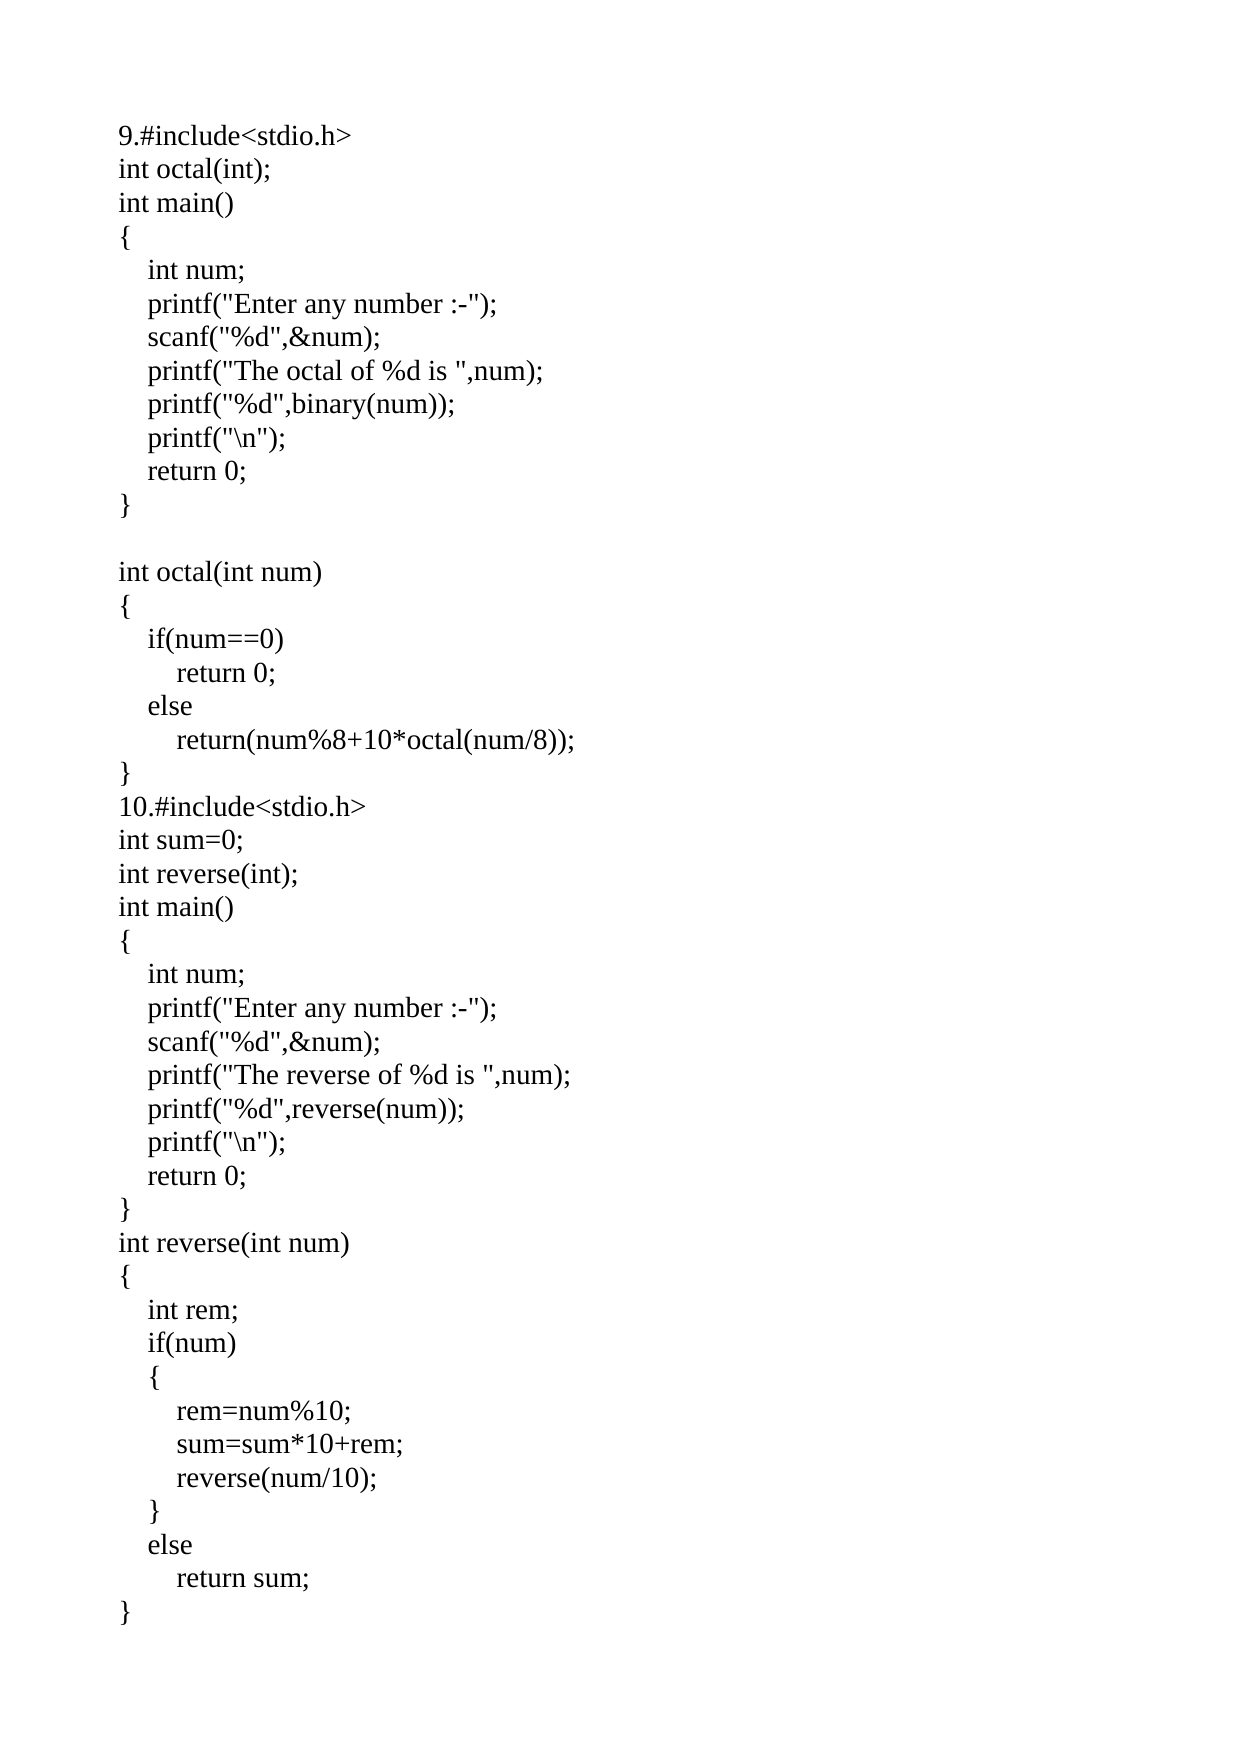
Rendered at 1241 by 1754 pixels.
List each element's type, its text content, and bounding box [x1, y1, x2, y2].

text printf("\n"); [118, 1124, 1122, 1158]
text { [118, 588, 1122, 621]
text printf("\n"); [118, 420, 1122, 453]
text printf("The reverse of %d is ",num); [118, 1057, 1122, 1091]
text } [118, 1594, 1122, 1627]
text return 0; [118, 1158, 1122, 1191]
text return sum; [118, 1560, 1122, 1594]
text printf("Enter any number :-"); [118, 990, 1122, 1024]
text else [118, 1527, 1122, 1560]
text { [118, 923, 1122, 957]
text int reverse(int num) [118, 1225, 1122, 1258]
text printf("The octal of %d is ",num); [118, 353, 1122, 386]
text sum=sum*10+rem; [118, 1426, 1122, 1460]
text { [118, 1359, 1122, 1393]
text else [118, 688, 1122, 722]
text return 0; [118, 655, 1122, 688]
text } [118, 1493, 1122, 1527]
text int octal(int); [118, 152, 1122, 185]
text { [118, 219, 1122, 252]
text int main() [118, 185, 1122, 219]
text int reverse(int); [118, 856, 1122, 889]
text { [118, 1258, 1122, 1292]
text return(num%8+10*octal(num/8)); [118, 722, 1122, 755]
text int octal(int num) [118, 554, 1122, 588]
text int num; [118, 957, 1122, 990]
text reverse(num/10); [118, 1460, 1122, 1493]
text } [118, 487, 1122, 521]
text rem=num%10; [118, 1393, 1122, 1426]
text scanf("%d",&num); [118, 319, 1122, 353]
text return 0; [118, 453, 1122, 487]
text printf("%d",binary(num)); [118, 386, 1122, 420]
text } [118, 755, 1122, 789]
text scanf("%d",&num); [118, 1024, 1122, 1057]
text 10.#include<stdio.h> [118, 789, 1122, 822]
text if(num==0) [118, 621, 1122, 655]
text if(num) [118, 1326, 1122, 1359]
text 9.#include<stdio.h> [118, 118, 1122, 152]
text int rem; [118, 1292, 1122, 1326]
text int main() [118, 889, 1122, 923]
text printf("Enter any number :-"); [118, 286, 1122, 319]
text } [118, 1191, 1122, 1225]
text printf("%d",reverse(num)); [118, 1091, 1122, 1124]
text int num; [118, 252, 1122, 286]
text int sum=0; [118, 822, 1122, 856]
